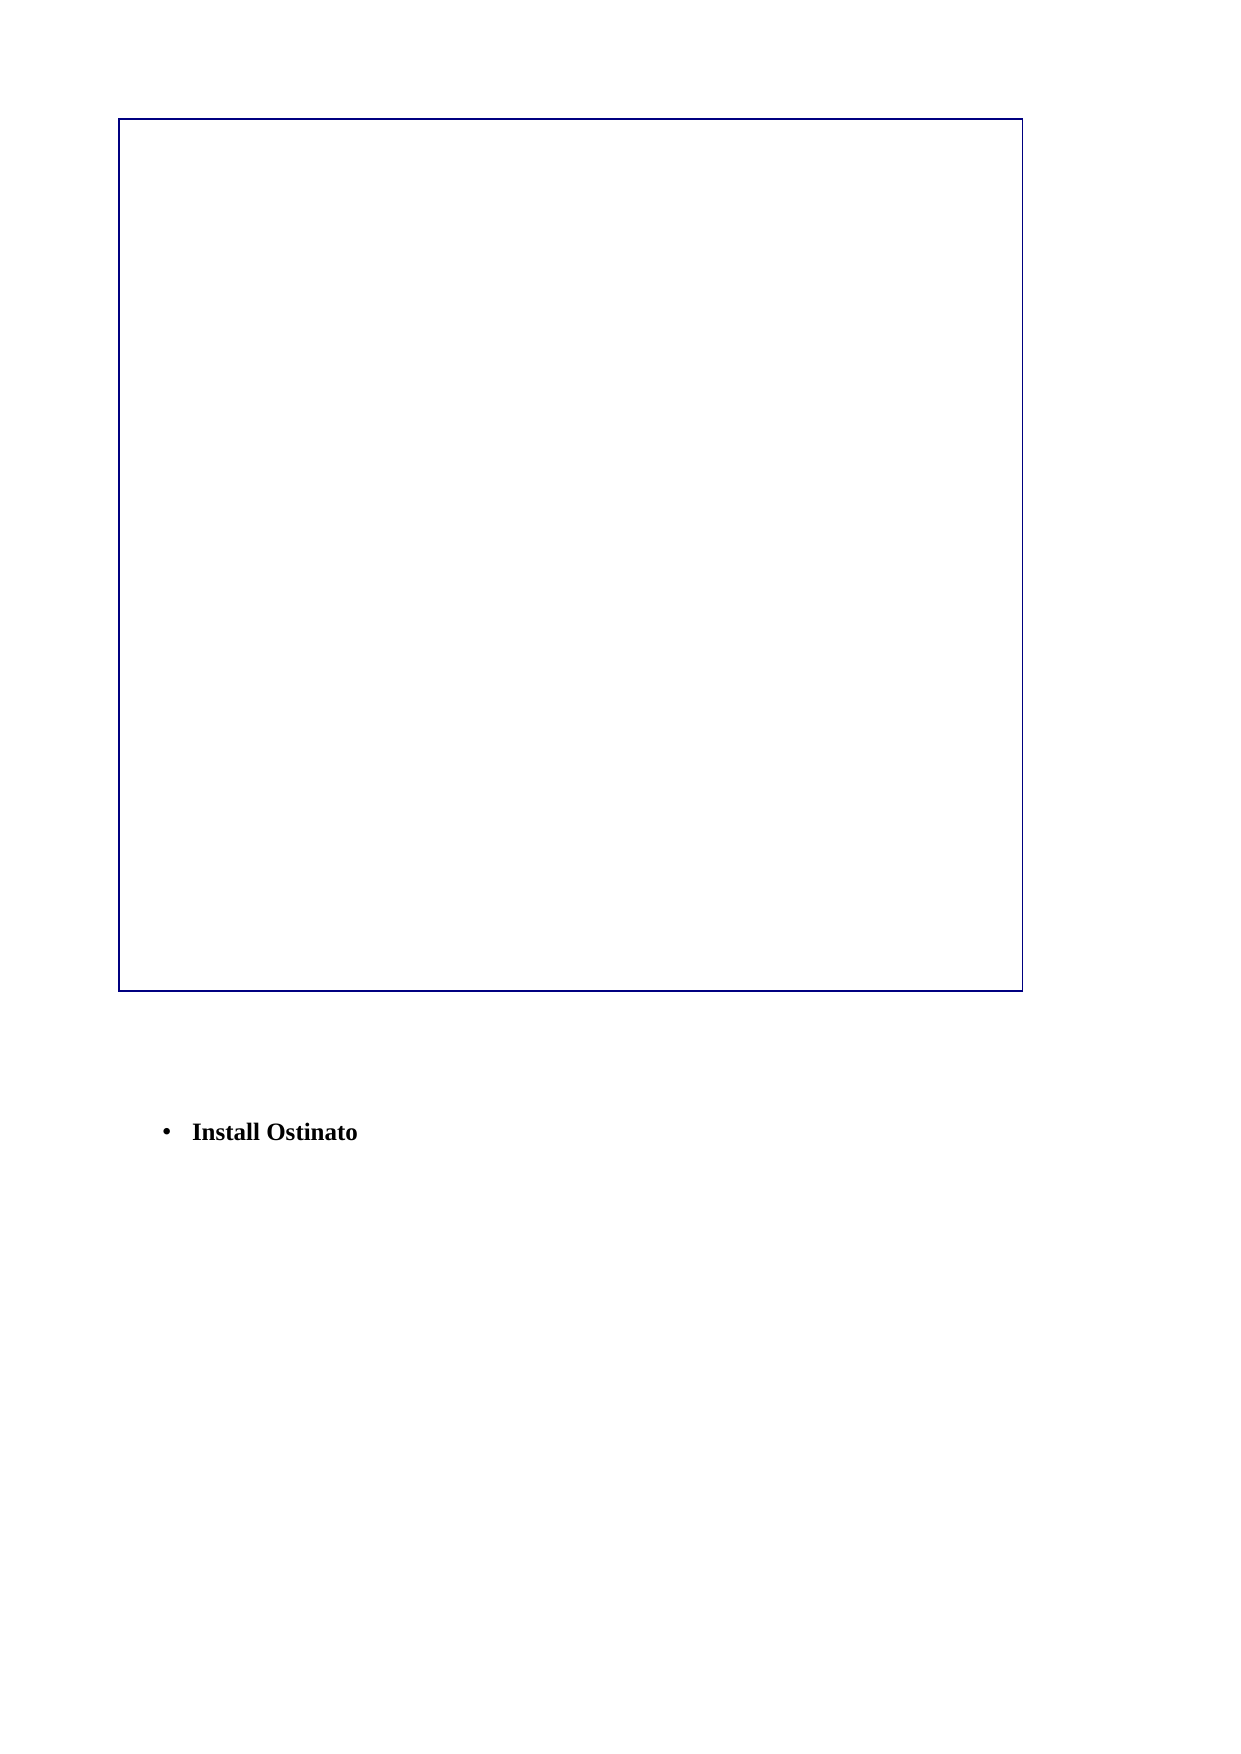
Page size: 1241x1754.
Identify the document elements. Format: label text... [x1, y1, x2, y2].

list Install Ostinato [162, 1117, 1122, 1145]
